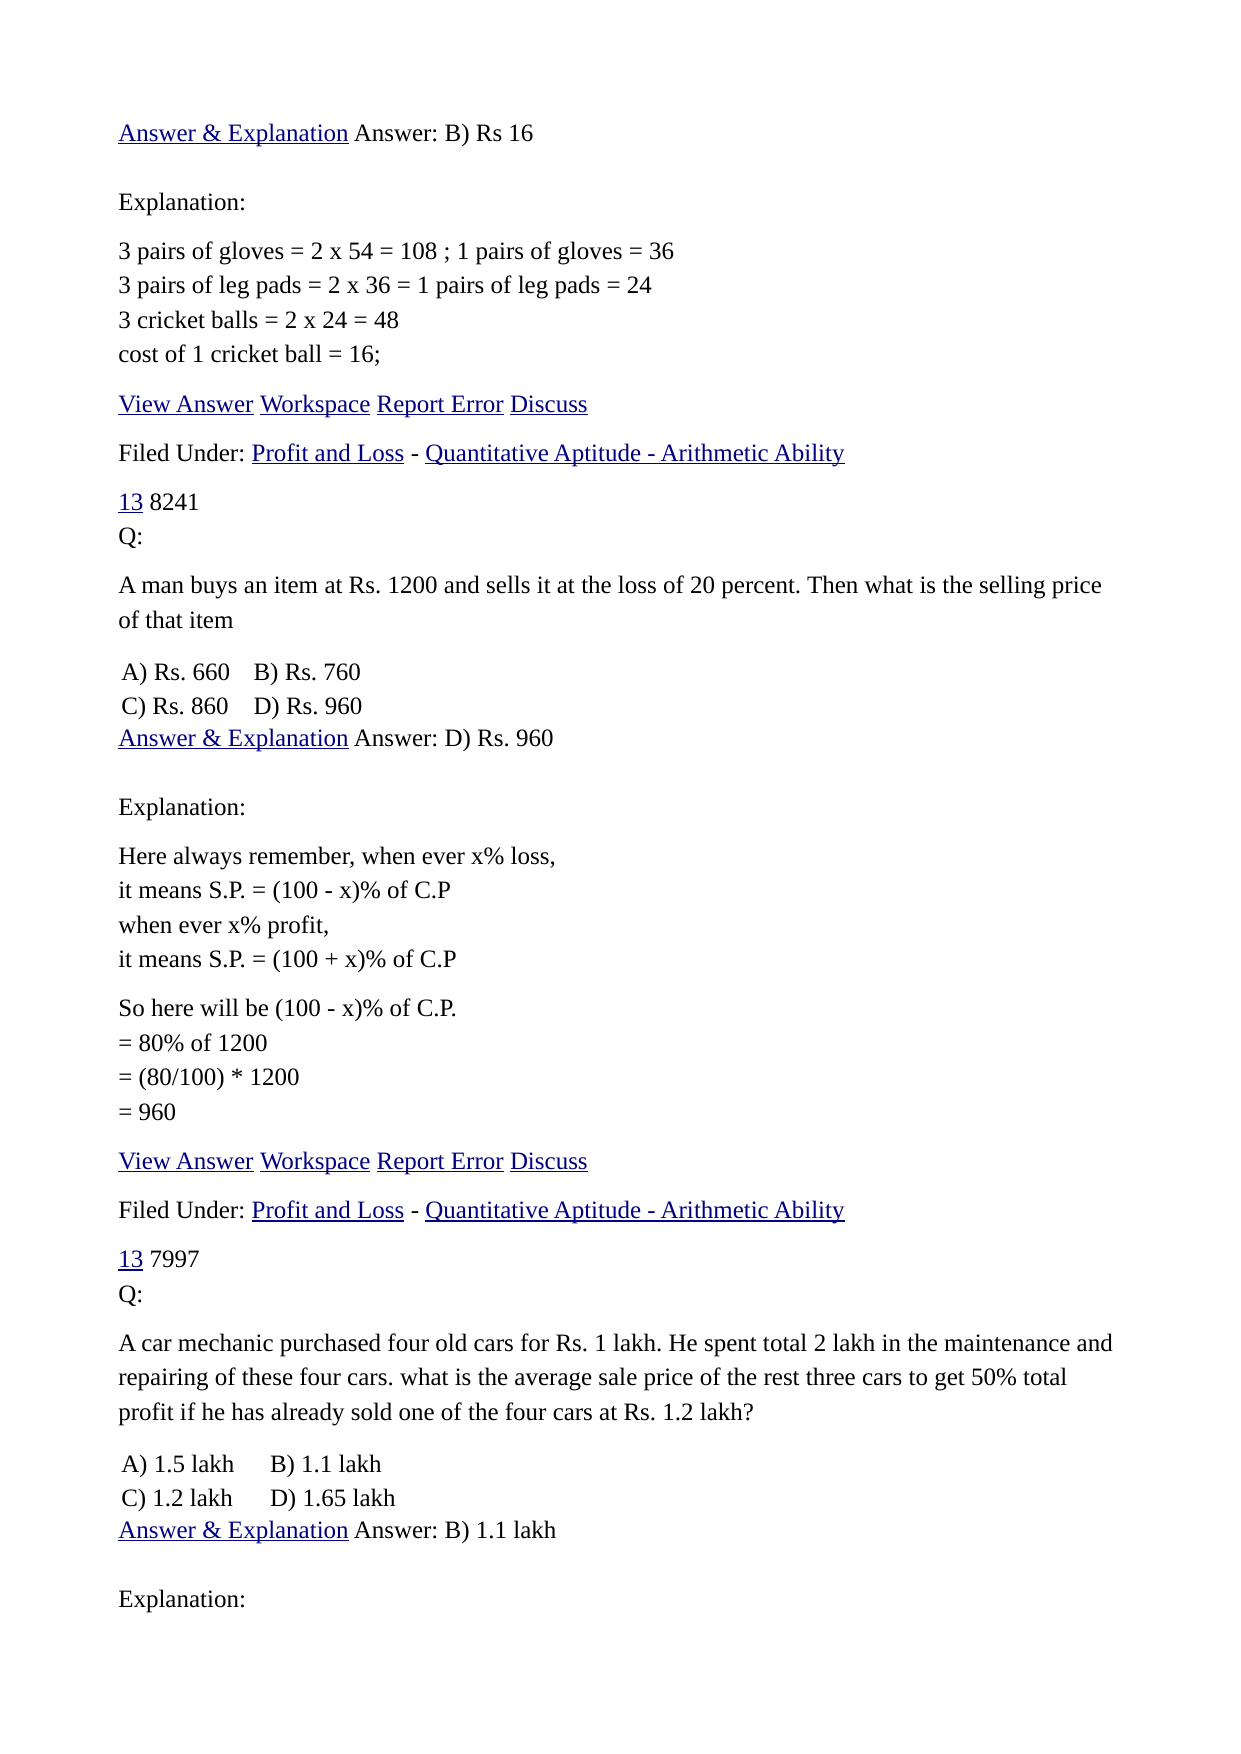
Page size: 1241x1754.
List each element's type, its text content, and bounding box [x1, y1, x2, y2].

table_header A) 1.5 lakh [118, 1446, 267, 1480]
text View Answer Workspace Report Error Discuss [118, 1146, 1122, 1175]
text 3 pairs of gloves = 2 x 54 = 108 ; 1 pairs of gloves = 36 3 pairs of leg pads = 2 x 36 = 1 pairs of leg pads = 24 3 cricket balls = 2 x 24 = 48 cost of 1 cricket ball = 16; [118, 236, 1122, 368]
text Answer & Explanation Answer: B) 1.1 lakh Explanation: [118, 1515, 1122, 1613]
text A car mechanic purchased four old cars for Rs. 1 lakh. He spent total 2 lakh in the maintenance and repairing of these four cars. what is the average sale price of the rest three cars to get 50% total profit if he has already sold one of the four cars at Rs. 1.2 lakh? [118, 1328, 1122, 1425]
text Q: [118, 521, 1122, 550]
table_cell D) 1.65 lakh [267, 1480, 416, 1515]
table_header A) Rs. 660 [118, 654, 250, 688]
table_cell C) 1.2 lakh [118, 1480, 267, 1515]
table_cell C) Rs. 860 [118, 689, 250, 723]
table_header B) Rs. 760 [250, 654, 382, 688]
text Filed Under: Profit and Loss - Quantitative Aptitude - Arithmetic Ability [118, 438, 1122, 466]
text Answer & Explanation Answer: B) Rs 16 Explanation: [118, 118, 1122, 216]
text 13 8241 [118, 487, 1122, 516]
text Answer & Explanation Answer: D) Rs. 960 Explanation: [118, 723, 1122, 821]
table_cell D) Rs. 960 [250, 689, 382, 723]
text Q: [118, 1279, 1122, 1307]
text A man buys an item at Rs. 1200 and sells it at the loss of 20 percent. Then what is the selling price of that item [118, 570, 1122, 633]
text Filed Under: Profit and Loss - Quantitative Aptitude - Arithmetic Ability [118, 1195, 1122, 1224]
text 13 7997 [118, 1244, 1122, 1273]
text Here always remember, when ever x% loss, it means S.P. = (100 - x)% of C.P when ever x% profit, it means S.P. = (100 + x)% of C.P [118, 841, 1122, 973]
text So here will be (100 - x)% of C.P. = 80% of 1200 = (80/100) * 1200 = 960 [118, 993, 1122, 1126]
text View Answer Workspace Report Error Discuss [118, 389, 1122, 417]
table_header B) 1.1 lakh [267, 1446, 416, 1480]
